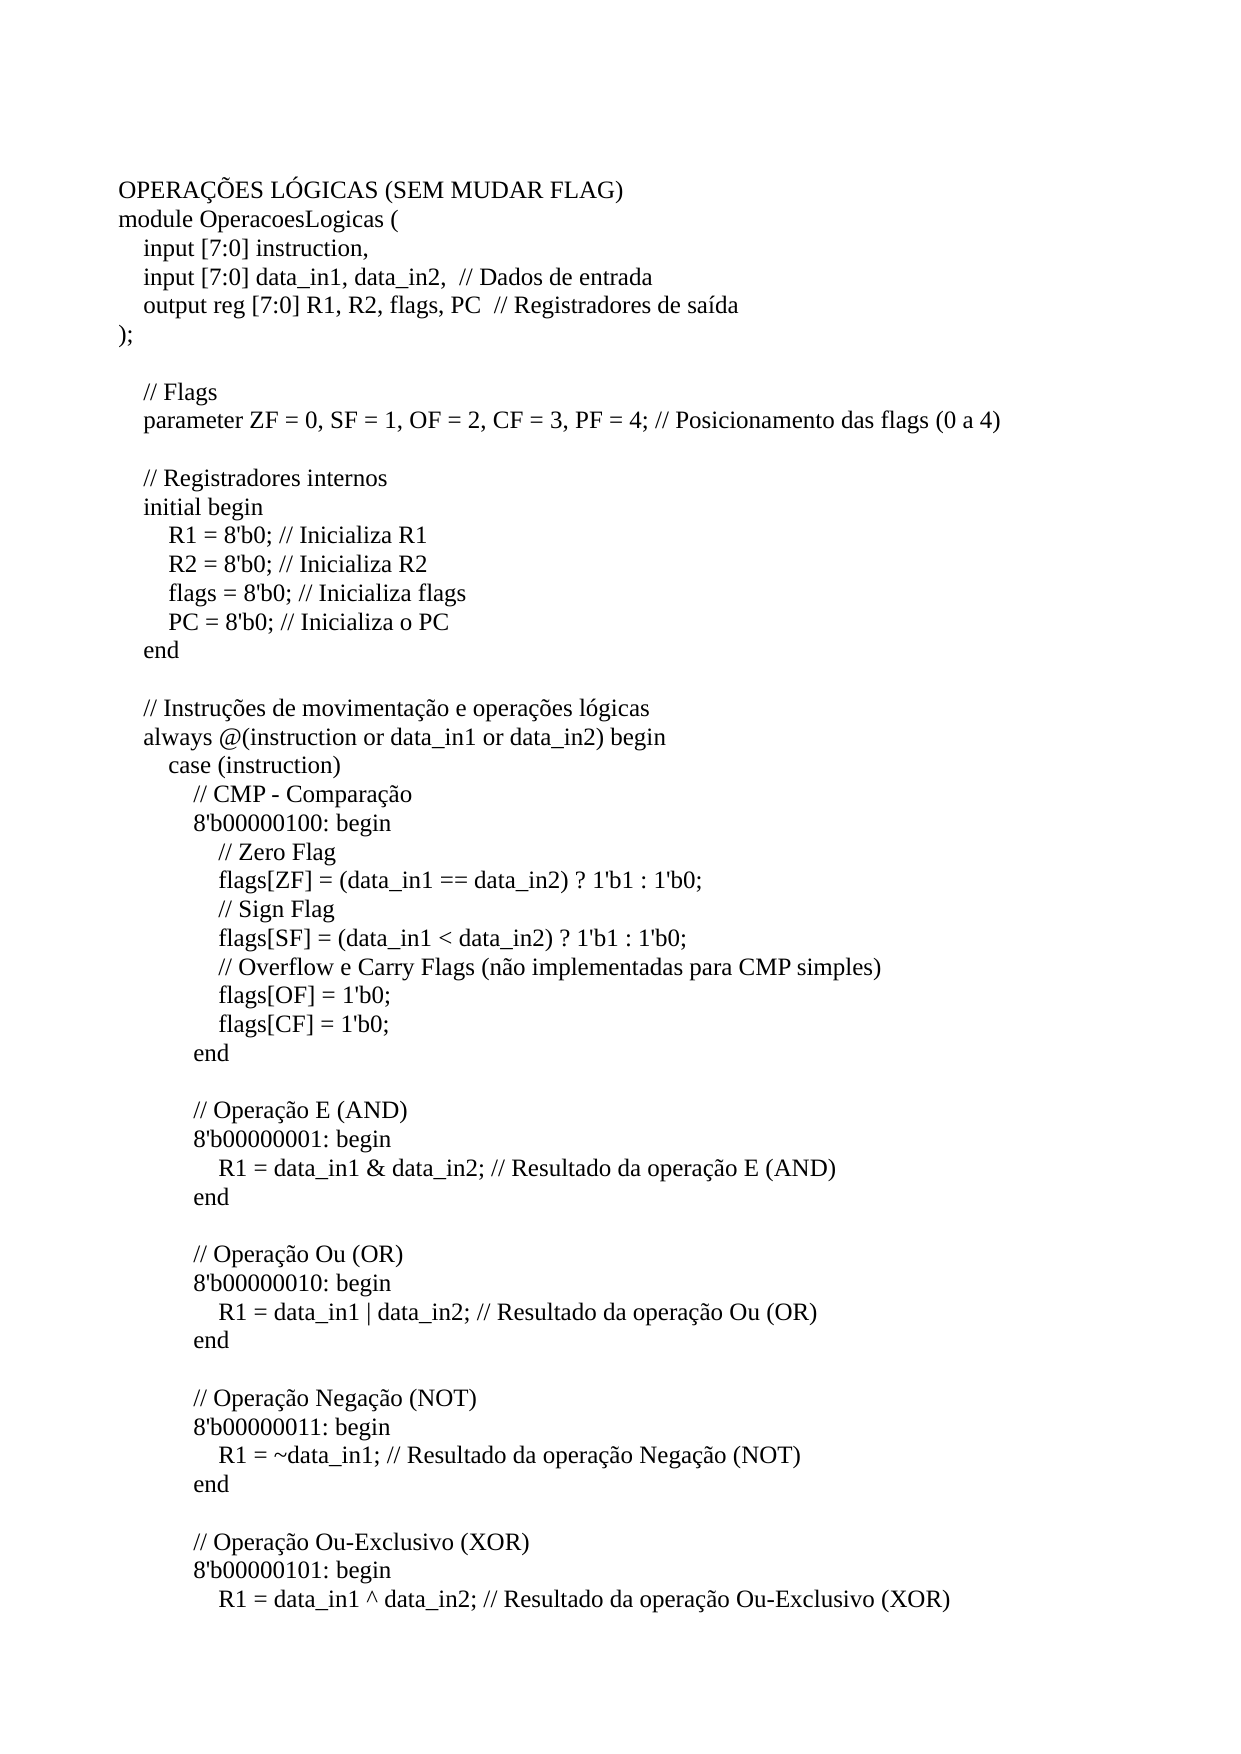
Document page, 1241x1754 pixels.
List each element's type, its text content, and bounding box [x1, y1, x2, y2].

text flags[ZF] = (data_in1 == data_in2) ? 1'b1 : 1'b0; [118, 866, 1122, 894]
text // Flags [118, 377, 1122, 406]
text // Overflow e Carry Flags (não implementadas para CMP simples) [118, 952, 1122, 981]
text output reg [7:0] R1, R2, flags, PC // Registradores de saída [118, 291, 1122, 319]
text 8'b00000010: begin [118, 1268, 1122, 1297]
text module OperacoesLogicas ( [118, 204, 1122, 233]
text R1 = ~data_in1; // Resultado da operação Negação (NOT) [118, 1441, 1122, 1469]
text flags = 8'b0; // Inicializa flags [118, 578, 1122, 607]
text R1 = data_in1 & data_in2; // Resultado da operação E (AND) [118, 1153, 1122, 1182]
text ); [118, 319, 1122, 348]
text flags[CF] = 1'b0; [118, 1009, 1122, 1038]
text // Registradores internos [118, 463, 1122, 492]
text R2 = 8'b0; // Inicializa R2 [118, 549, 1122, 578]
text end [118, 1469, 1122, 1498]
text // Sign Flag [118, 894, 1122, 923]
text input [7:0] data_in1, data_in2, // Dados de entrada [118, 262, 1122, 291]
text end [118, 1182, 1122, 1211]
text 8'b00000011: begin [118, 1412, 1122, 1441]
text 8'b00000001: begin [118, 1124, 1122, 1153]
text // CMP - Comparação [118, 779, 1122, 808]
text // Operação E (AND) [118, 1096, 1122, 1124]
text end [118, 1038, 1122, 1067]
text // Operação Ou-Exclusivo (XOR) [118, 1527, 1122, 1556]
text PC = 8'b0; // Inicializa o PC [118, 607, 1122, 636]
text // Operação Ou (OR) [118, 1239, 1122, 1268]
text always @(instruction or data_in1 or data_in2) begin [118, 722, 1122, 751]
text 8'b00000100: begin [118, 808, 1122, 837]
text parameter ZF = 0, SF = 1, OF = 2, CF = 3, PF = 4; // Posicionamento das flags (0 a 4) [118, 406, 1122, 434]
text end [118, 1326, 1122, 1354]
text R1 = 8'b0; // Inicializa R1 [118, 521, 1122, 549]
text OPERAÇÕES LÓGICAS (SEM MUDAR FLAG) [118, 176, 1122, 204]
text initial begin [118, 492, 1122, 521]
text // Instruções de movimentação e operações lógicas [118, 693, 1122, 722]
text flags[SF] = (data_in1 < data_in2) ? 1'b1 : 1'b0; [118, 923, 1122, 952]
text end [118, 636, 1122, 664]
text R1 = data_in1 | data_in2; // Resultado da operação Ou (OR) [118, 1297, 1122, 1326]
text case (instruction) [118, 751, 1122, 779]
text input [7:0] instruction, [118, 233, 1122, 262]
text 8'b00000101: begin [118, 1556, 1122, 1584]
text // Zero Flag [118, 837, 1122, 866]
text R1 = data_in1 ^ data_in2; // Resultado da operação Ou-Exclusivo (XOR) [118, 1584, 1122, 1613]
text flags[OF] = 1'b0; [118, 981, 1122, 1009]
text // Operação Negação (NOT) [118, 1383, 1122, 1412]
